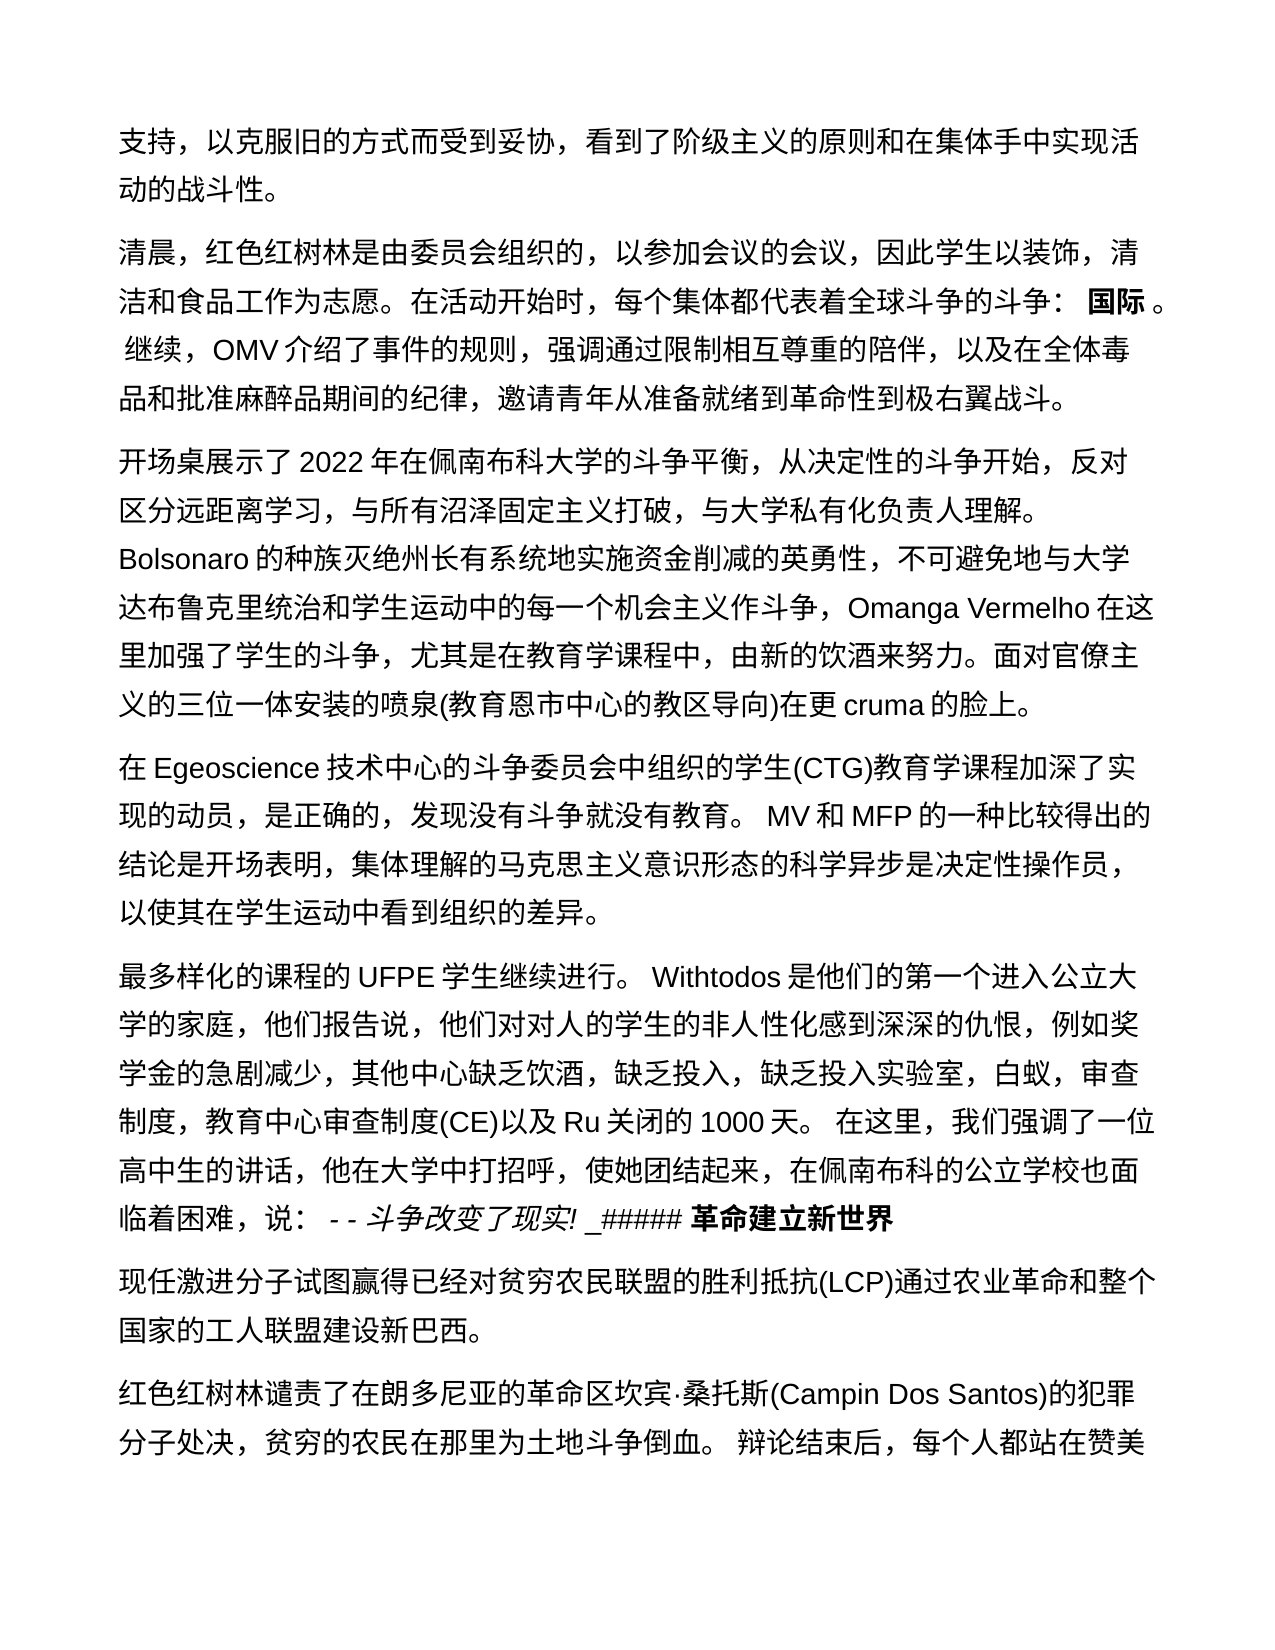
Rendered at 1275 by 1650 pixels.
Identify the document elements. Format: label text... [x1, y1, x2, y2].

text 现任激进分子试图赢得已经对贫穷农民联盟的胜利抵抗(LCP)通过农业革命和整个国家的工人联盟建设新巴西。 [118, 1259, 1157, 1350]
text 红色红树林谴责了在朗多尼亚的革命区坎宾·桑托斯(Campin Dos Santos)的犯罪分子处决，贫穷的农民在那里为土地斗争倒血。 辩论结束后，每个人都站在赞美 [118, 1371, 1157, 1461]
text 最多样化的课程的UFPE学生继续进行。 Withtodos是他们的第一个进入公立大学的家庭，他们报告说，他们对对人的学生的非人性化感到深深的仇恨，例如奖学金的急剧减少，其他中心缺乏饮酒，缺乏投入，缺乏投入实验室，白蚁，审查制度，教育中心审查制度(CE)以及Ru关闭的1000天。 在这里，我们强调了一位高中生的讲话，他在大学中打招呼，使她团结起来，在佩南布科的公立学校也面临着困难，说： - - 斗争改变了现实! _##### 革命建立新世界 [118, 953, 1157, 1238]
text 支持，以克服旧的方式而受到妥协，看到了阶级主义的原则和在集体手中实现活动的战斗性。 [118, 118, 1157, 209]
text 开场桌展示了2022年在佩南布科大学的斗争平衡，从决定性的斗争开始，反对区分远距离学习，与所有沼泽固定主义打破，与大学私有化负责人理解。 Bolsonaro的种族灭绝州长有系统地实施资金削减的英勇性，不可避免地与大学达布鲁克里统治和学生运动中的每一个机会主义作斗争，Omanga Vermelho在这里加强了学生的斗争，尤其是在教育学课程中，由新的饮酒来努力。面对官僚主义的三位一体安装的喷泉(教育恩市中心的教区导向)在更cruma的脸上。 [118, 438, 1157, 723]
text 清晨，红色红树林是由委员会组织的，以参加会议的会议，因此学生以装饰，清洁和食品工作为志愿。在活动开始时，每个集体都代表着全球斗争的斗争： 国际 。 继续，OMV介绍了事件的规则，强调通过限制相互尊重的陪伴，以及在全体毒品和批准麻醉品期间的纪律，邀请青年从准备就绪到革命性到极右翼战斗。 [118, 230, 1157, 418]
text 在Egeoscience技术中心的斗争委员会中组织的学生(CTG)教育学课程加深了实现的动员，是正确的，发现没有斗争就没有教育。 MV和MFP的一种比较得出的结论是开场表明，集体理解的马克思主义意识形态的科学异步是决定性操作员，以使其在学生运动中看到组织的差异。 [118, 744, 1157, 932]
